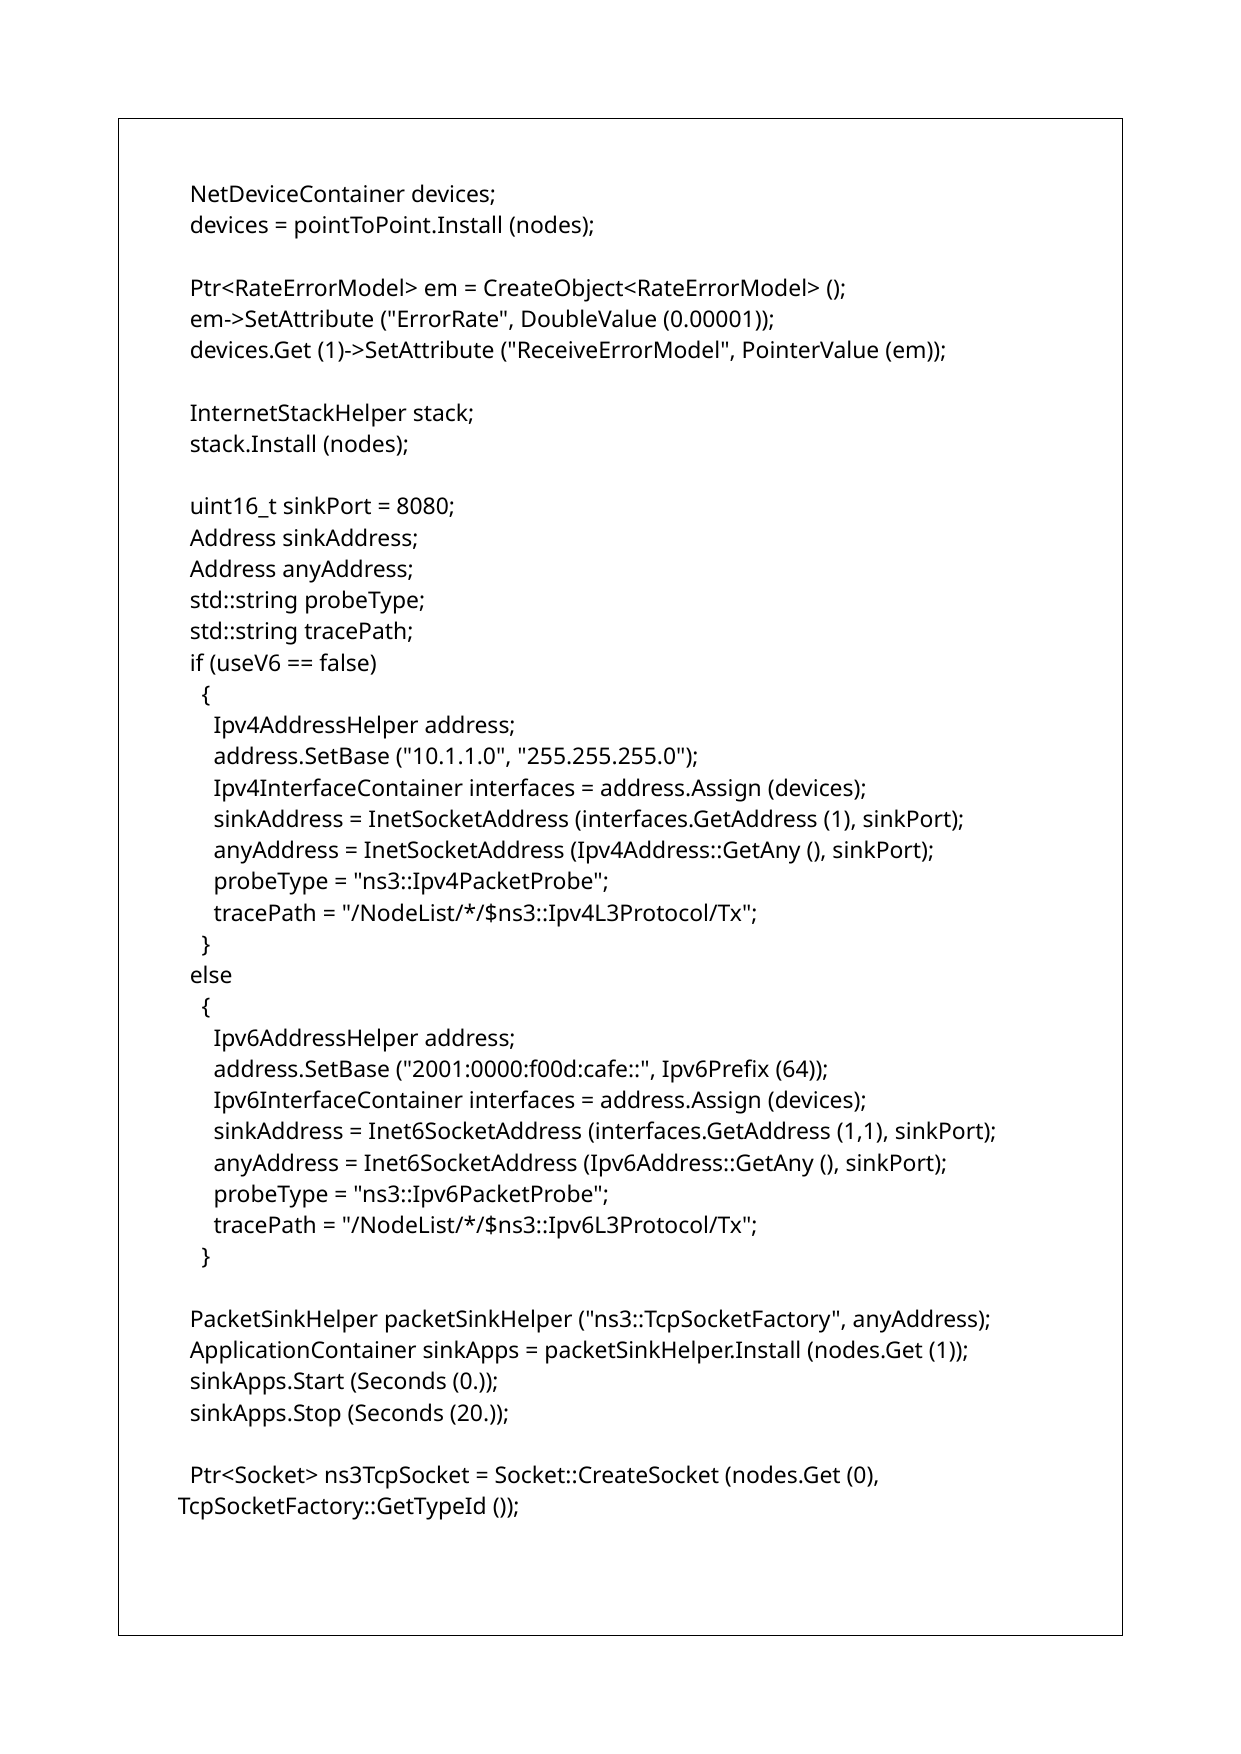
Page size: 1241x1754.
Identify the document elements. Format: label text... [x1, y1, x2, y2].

text std::string tracePath; [178, 615, 1062, 646]
text address.SetBase ("2001:0000:f00d:cafe::", Ipv6Prefix (64)); [178, 1053, 1062, 1084]
text InternetStackHelper stack; [178, 396, 1062, 428]
text { [178, 678, 1062, 709]
text Ipv4InterfaceContainer interfaces = address.Assign (devices); [178, 771, 1062, 803]
text { [178, 990, 1062, 1021]
text tracePath = "/NodeList/*/$ns3::Ipv4L3Protocol/Tx"; [178, 896, 1062, 928]
text Address anyAddress; [178, 553, 1062, 584]
text Ipv6InterfaceContainer interfaces = address.Assign (devices); [178, 1084, 1062, 1115]
text uint16_t sinkPort = 8080; [178, 490, 1062, 521]
text } [178, 1240, 1062, 1271]
text probeType = "ns3::Ipv6PacketProbe"; [178, 1178, 1062, 1209]
text std::string probeType; [178, 584, 1062, 615]
text Ipv6AddressHelper address; [178, 1021, 1062, 1053]
text Address sinkAddress; [178, 521, 1062, 553]
text tracePath = "/NodeList/*/$ns3::Ipv6L3Protocol/Tx"; [178, 1209, 1062, 1240]
text stack.Install (nodes); [178, 428, 1062, 459]
text probeType = "ns3::Ipv4PacketProbe"; [178, 865, 1062, 896]
text } [178, 928, 1062, 959]
text sinkApps.Stop (Seconds (20.)); [178, 1396, 1062, 1428]
text anyAddress = InetSocketAddress (Ipv4Address::GetAny (), sinkPort); [178, 834, 1062, 865]
text NetDeviceContainer devices; [178, 178, 1062, 209]
text em->SetAttribute ("ErrorRate", DoubleValue (0.00001)); [178, 303, 1062, 334]
text else [178, 959, 1062, 990]
text sinkAddress = Inet6SocketAddress (interfaces.GetAddress (1,1), sinkPort); [178, 1115, 1062, 1146]
text PacketSinkHelper packetSinkHelper ("ns3::TcpSocketFactory", anyAddress); [178, 1303, 1062, 1334]
text ApplicationContainer sinkApps = packetSinkHelper.Install (nodes.Get (1)); [178, 1334, 1062, 1365]
text address.SetBase ("10.1.1.0", "255.255.255.0"); [178, 740, 1062, 771]
text Ptr<Socket> ns3TcpSocket = Socket::CreateSocket (nodes.Get (0), TcpSocketFactory::GetTypeId ()); [178, 1459, 1062, 1521]
text anyAddress = Inet6SocketAddress (Ipv6Address::GetAny (), sinkPort); [178, 1146, 1062, 1178]
text sinkAddress = InetSocketAddress (interfaces.GetAddress (1), sinkPort); [178, 803, 1062, 834]
text Ptr<RateErrorModel> em = CreateObject<RateErrorModel> (); [178, 271, 1062, 303]
text if (useV6 == false) [178, 646, 1062, 678]
text Ipv4AddressHelper address; [178, 709, 1062, 740]
text sinkApps.Start (Seconds (0.)); [178, 1365, 1062, 1396]
text devices.Get (1)->SetAttribute ("ReceiveErrorModel", PointerValue (em)); [178, 334, 1062, 365]
text devices = pointToPoint.Install (nodes); [178, 209, 1062, 240]
